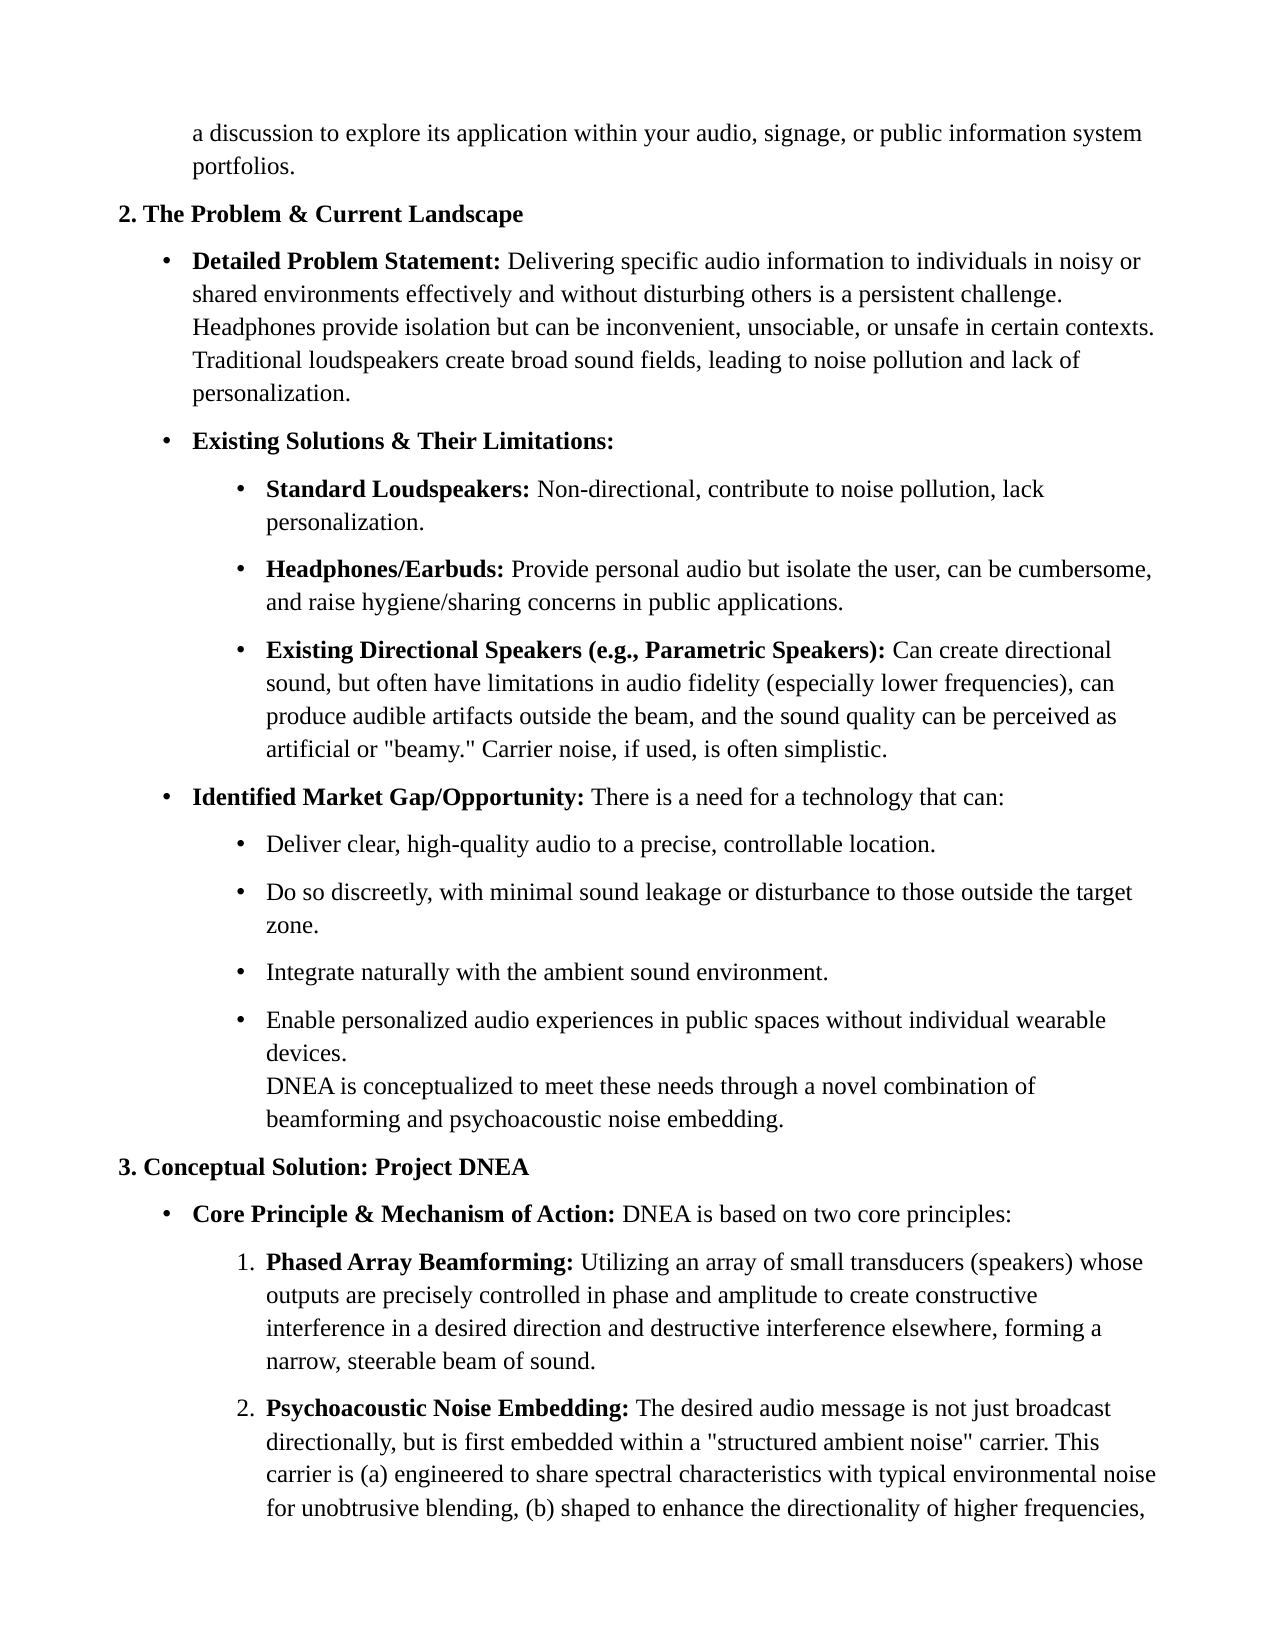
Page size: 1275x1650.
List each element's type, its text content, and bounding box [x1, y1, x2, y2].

list Standard Loudspeakers: Non-directional, contribute to noise pollution, lack personalization. [236, 474, 1157, 535]
list Psychoacoustic Noise Embedding: The desired audio message is not just broadcast directionally, but is first embedded within a "structured ambient noise" carrier. This carrier is (a) engineered to share spectral characteristics with typical environmental noise for unobtrusive blending, (b) shaped to enhance the directionality of higher frequencies, [236, 1393, 1157, 1521]
list Headphones/Earbuds: Provide personal audio but isolate the user, can be cumbersome, and raise hygiene/sharing concerns in public applications. [236, 554, 1157, 616]
list Do so discreetly, with minimal sound leakage or disturbance to those outside the target zone. [236, 877, 1157, 938]
list Existing Directional Speakers (e.g., Parametric Speakers): Can create directional sound, but often have limitations in audio fidelity (especially lower frequencies), can produce audible artifacts outside the beam, and the sound quality can be perceived as artificial or "beamy." Carrier noise, if used, is often simplistic. [236, 635, 1157, 763]
list Enable personalized audio experiences in public spaces without individual wearable devices. DNEA is conceptualized to meet these needs through a novel combination of beamforming and psychoacoustic noise embedding. [236, 1005, 1157, 1133]
list Phased Array Beamforming: Utilizing an array of small transducers (speakers) whose outputs are precisely controlled in phase and amplitude to create constructive interference in a desired direction and destructive interference elsewhere, forming a narrow, steerable beam of sound. [236, 1247, 1157, 1375]
list Existing Solutions & Their Limitations: [162, 426, 1157, 455]
list Detailed Problem Statement: Delivering specific audio information to individuals in noisy or shared environments effectively and without disturbing others is a persistent challenge. Headphones provide isolation but can be inconvenient, unsociable, or unsafe in certain contexts. Traditional loudspeakers create broad sound fields, leading to noise pollution and lack of personalization. [162, 246, 1157, 407]
text 3. Conceptual Solution: Project DNEA [118, 1152, 1157, 1180]
list Deliver clear, high-quality audio to a precise, controllable location. [236, 829, 1157, 858]
list Identified Market Gap/Opportunity: There is a need for a technology that can: [162, 782, 1157, 810]
list a discussion to explore its application within your audio, signage, or public information system portfolios. [162, 118, 1157, 180]
list Integrate naturally with the ambient sound environment. [236, 957, 1157, 986]
text 2. The Problem & Current Landscape [118, 199, 1157, 227]
list Core Principle & Mechanism of Action: DNEA is based on two core principles: [162, 1199, 1157, 1228]
